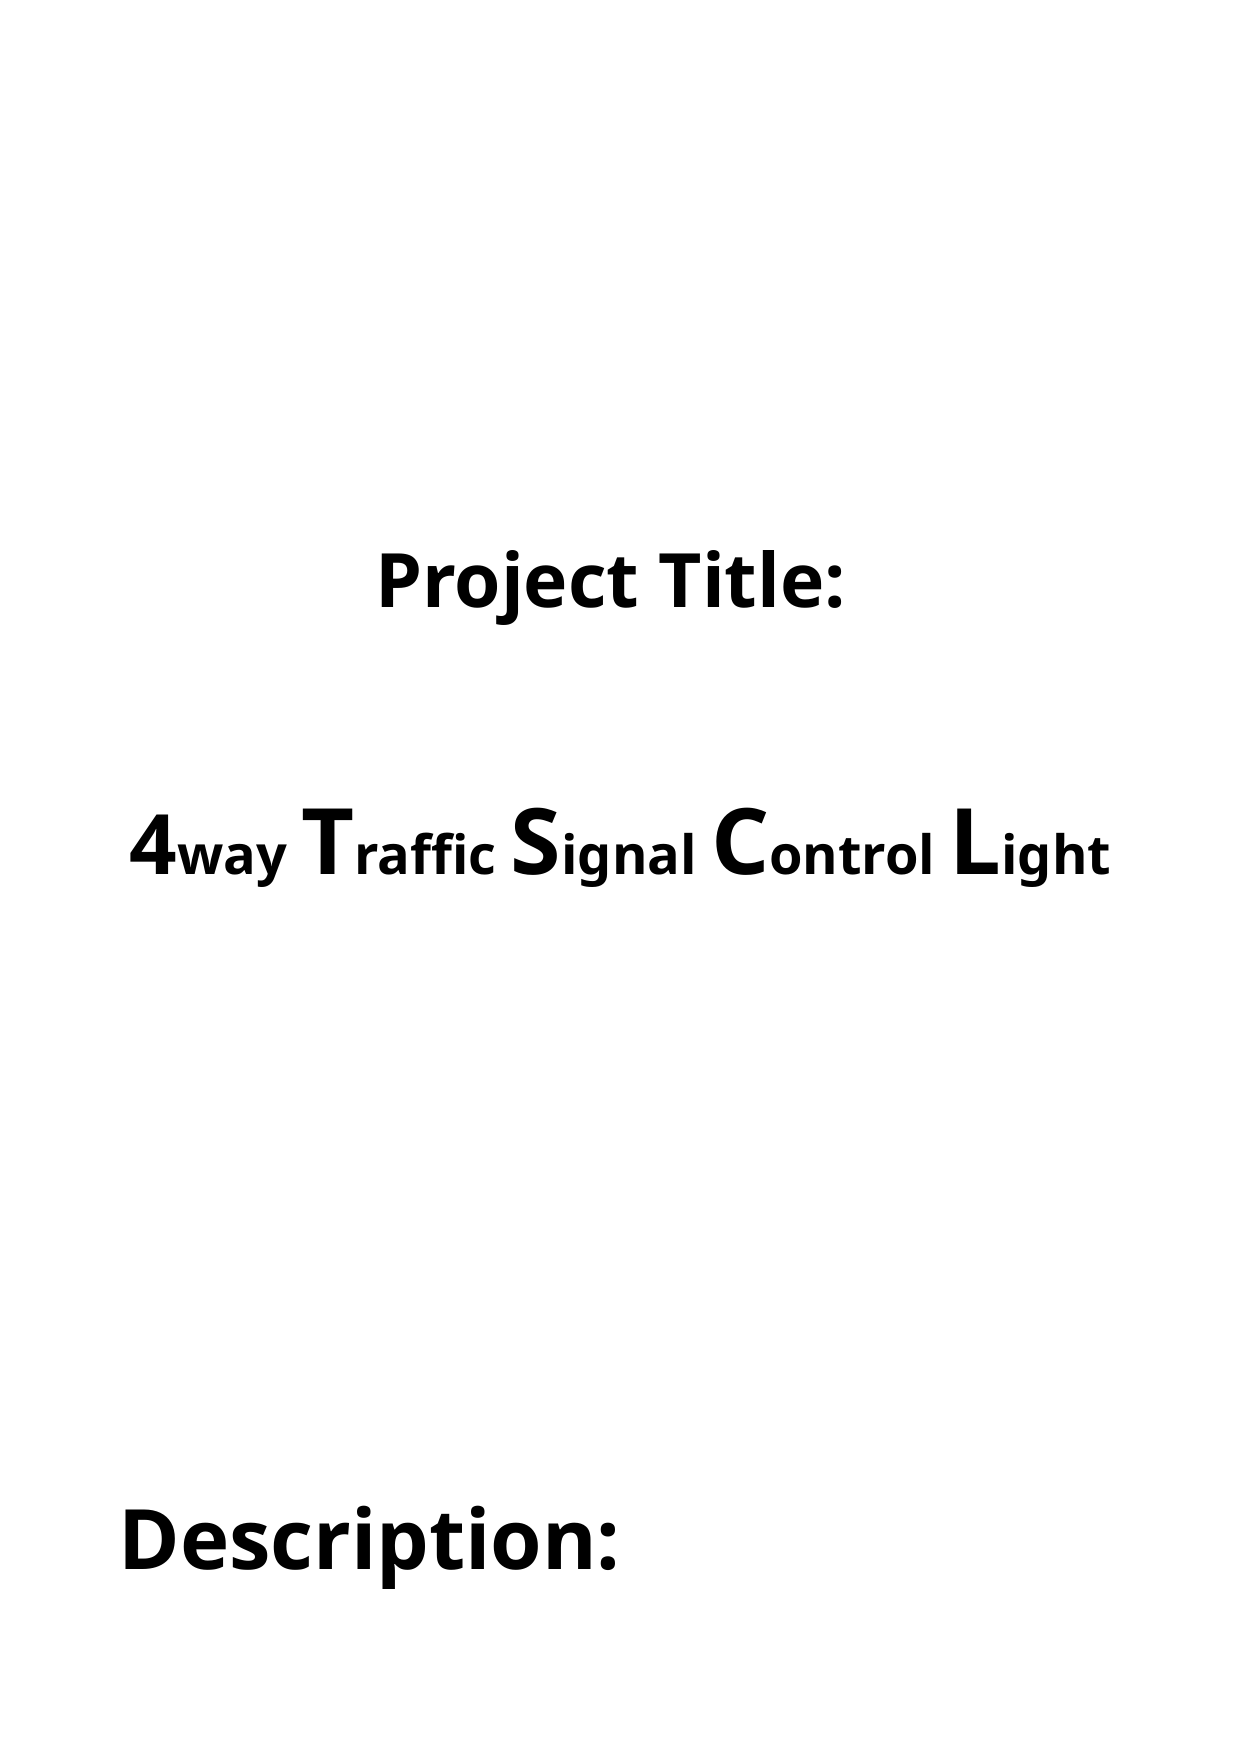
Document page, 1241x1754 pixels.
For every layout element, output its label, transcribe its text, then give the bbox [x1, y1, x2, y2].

text 4way Traffic Signal Control Light [118, 777, 1122, 901]
text Description: [118, 1481, 1122, 1594]
text Project Title: [118, 527, 1122, 629]
